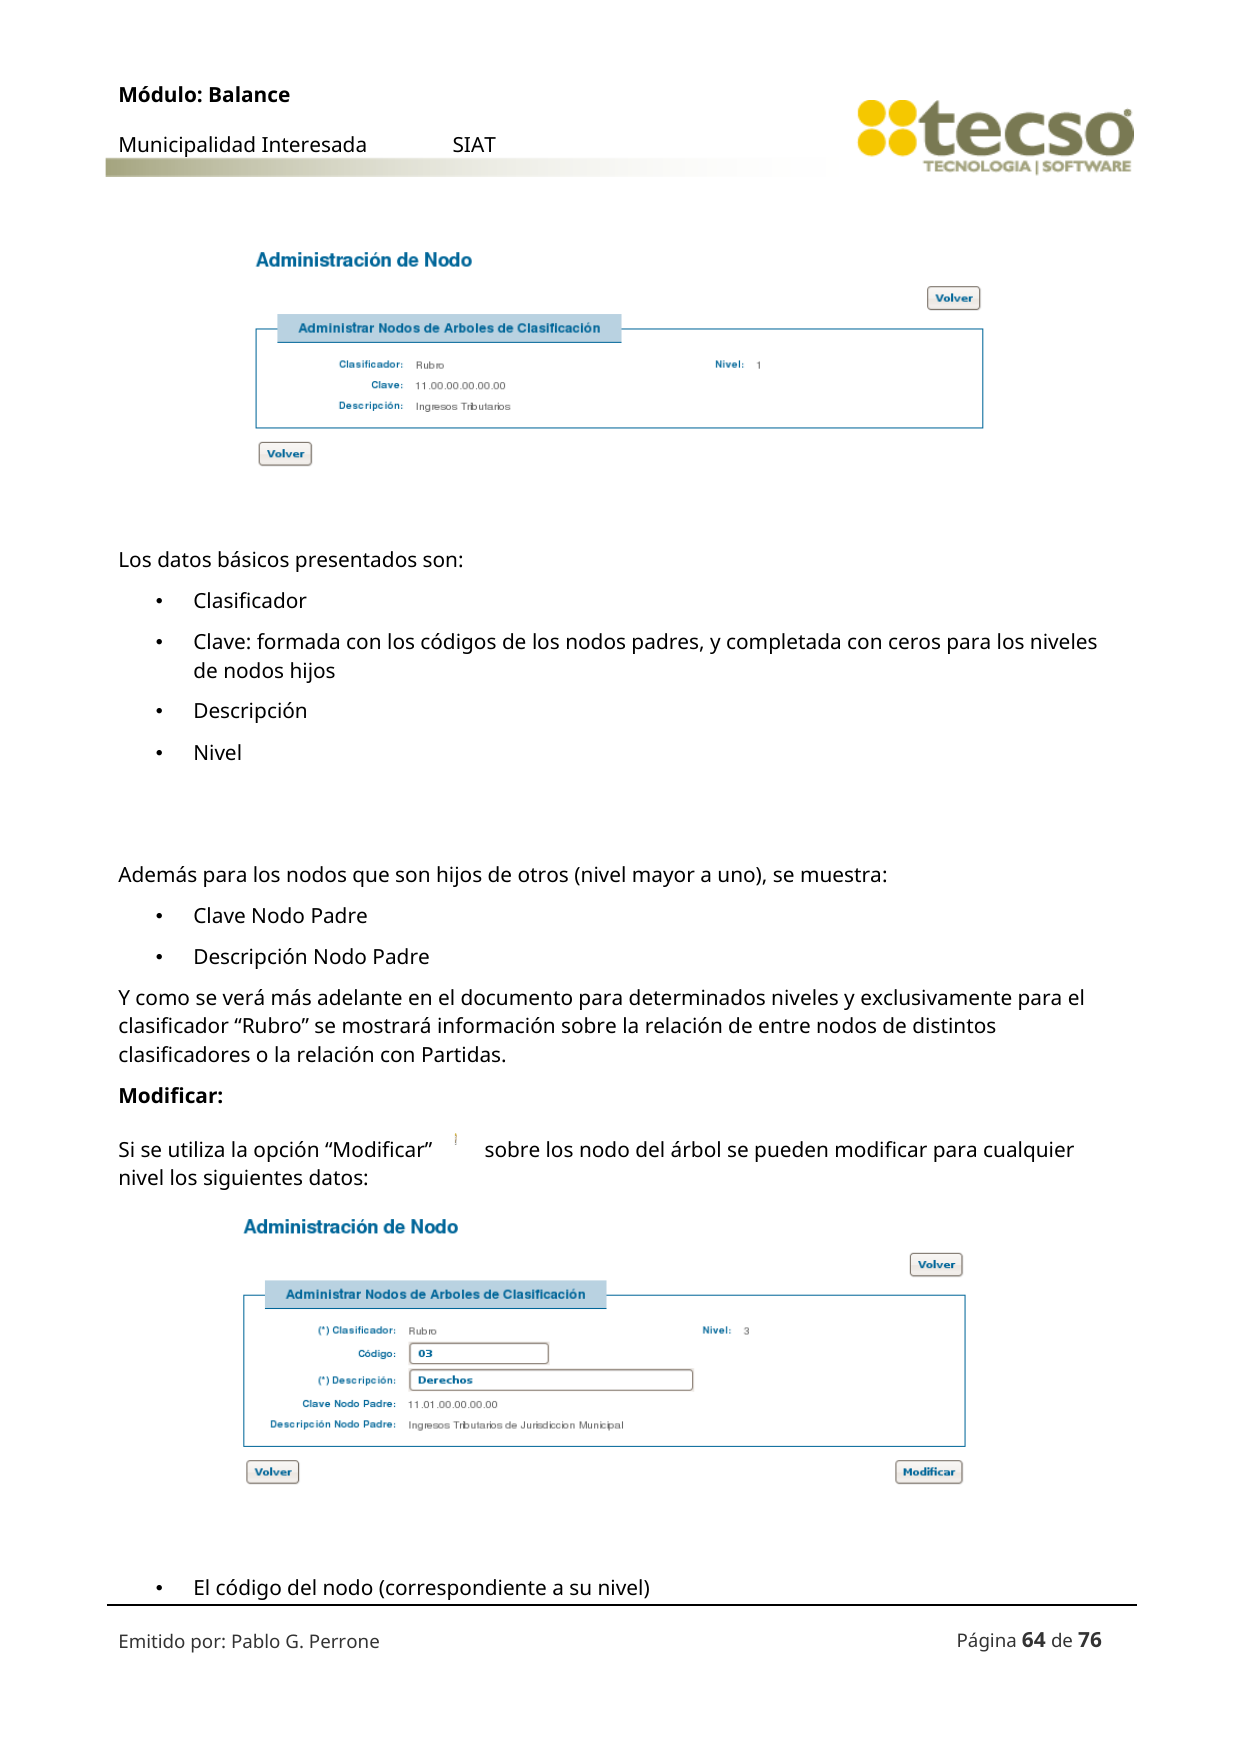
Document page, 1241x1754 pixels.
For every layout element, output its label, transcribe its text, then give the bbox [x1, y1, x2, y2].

text Si se utiliza la opción “Modificar” sobre los nodo del árbol se pueden modificar para cualquier nivel los siguientes datos: [118, 1122, 1122, 1192]
text Los datos básicos presentados son: [118, 545, 1122, 574]
text Y como se verá más adelante en el documento para determinados niveles y exclusivamente para el clasificador “Rubro” se mostrará información sobre la relación de entre nodos de distintos clasificadores o la relación con Partidas. [118, 983, 1122, 1068]
text Modificar: [118, 1081, 1122, 1109]
picture [105, 100, 1134, 177]
text Además para los nodos que son hijos de otros (nivel mayor a uno), se muestra: [118, 860, 1122, 889]
list El código del nodo (correspondiente a su nivel) [156, 1573, 1122, 1601]
picture [240, 246, 1001, 479]
list Clave: formada con los códigos de los nodos padres, y completada con ceros para los niveles de nodos hijos [156, 627, 1122, 684]
list Descripción Nodo Padre [156, 942, 1122, 971]
list Nivel [156, 738, 1122, 766]
list Clave Nodo Padre [156, 901, 1122, 930]
list Descripción [156, 697, 1122, 725]
picture [233, 1213, 978, 1498]
list Clasificador [156, 586, 1122, 615]
